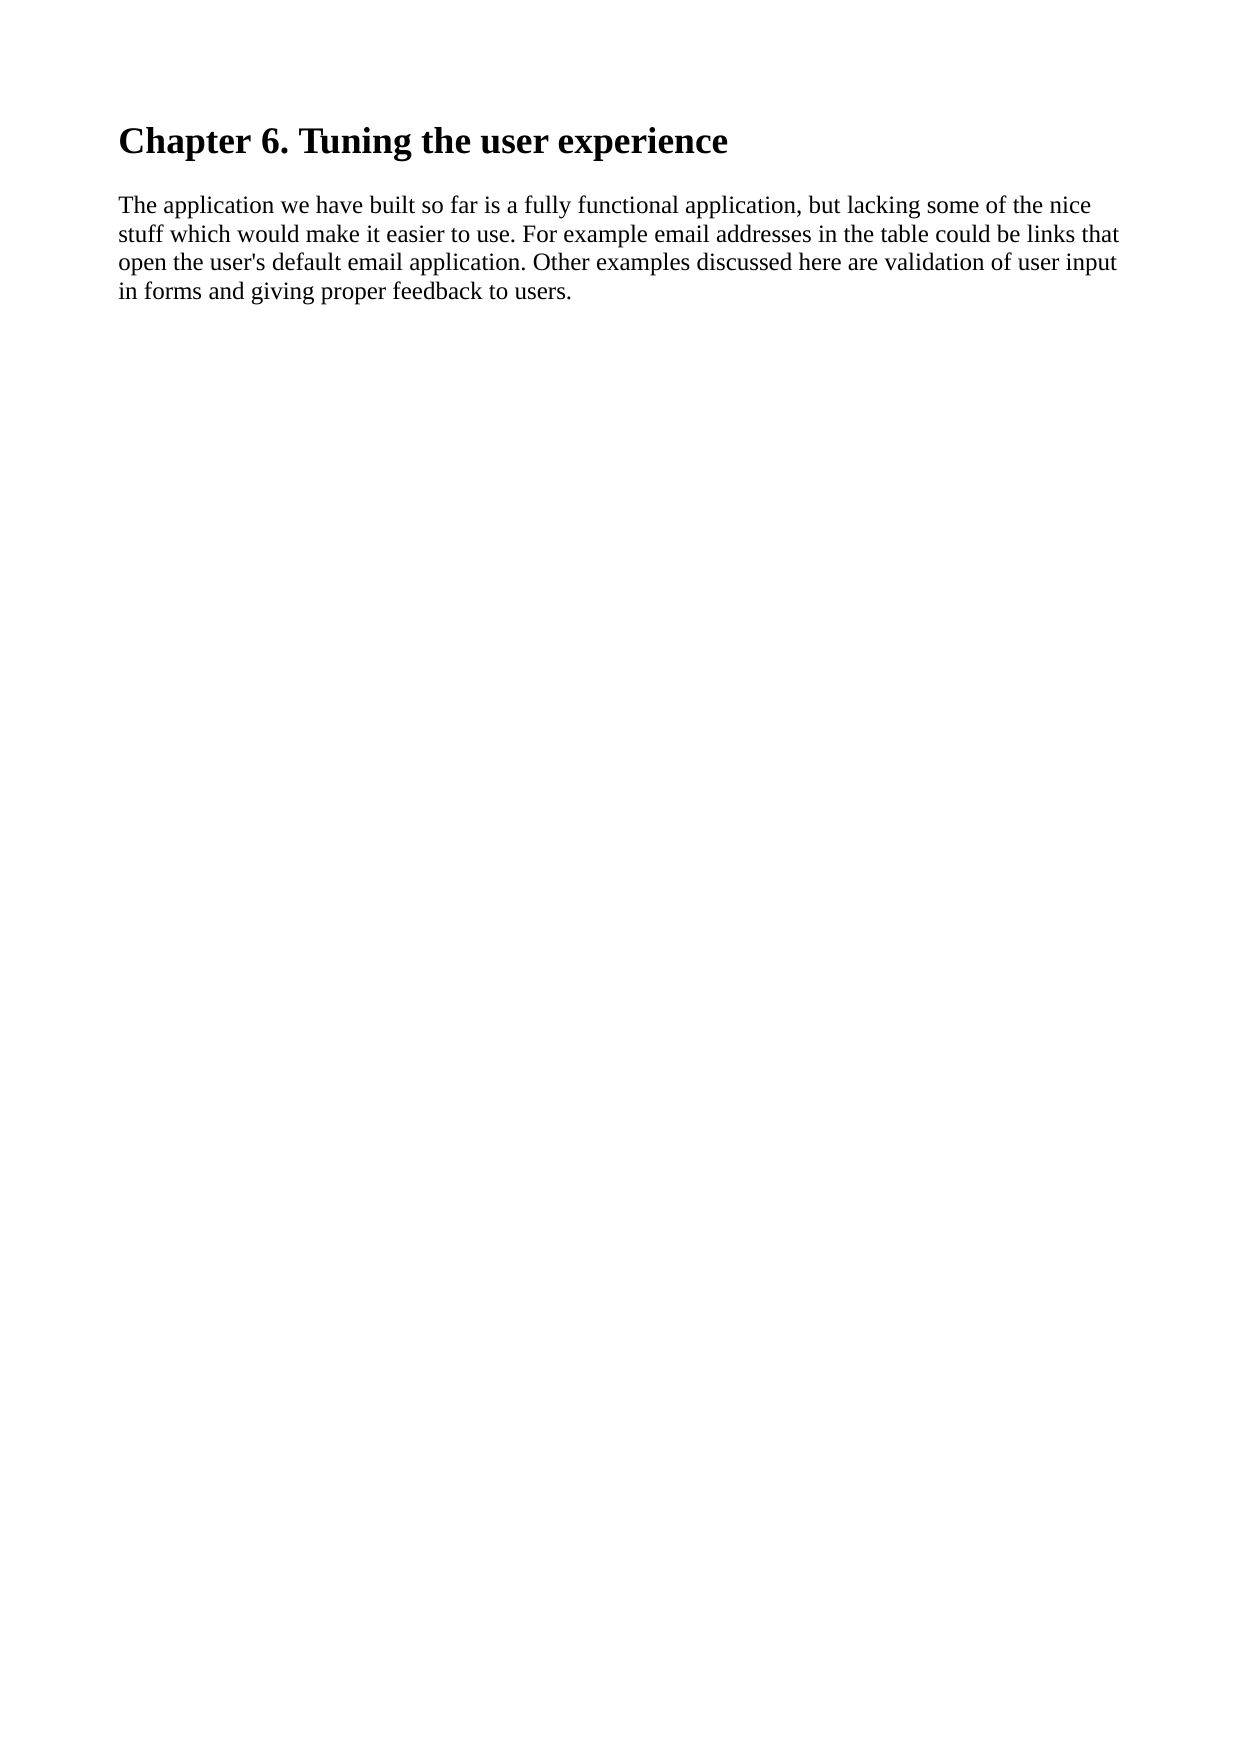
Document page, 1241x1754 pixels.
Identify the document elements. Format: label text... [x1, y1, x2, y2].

subtitle Chapter 6. Tuning the user experience [118, 118, 1122, 161]
text The application we have built so far is a fully functional application, but lacking some of the nice stuff which would make it easier to use. For example email addresses in the table could be links that open the user's default email application. Other examples discussed here are validation of user input in forms and giving proper feedback to users. [118, 190, 1122, 305]
